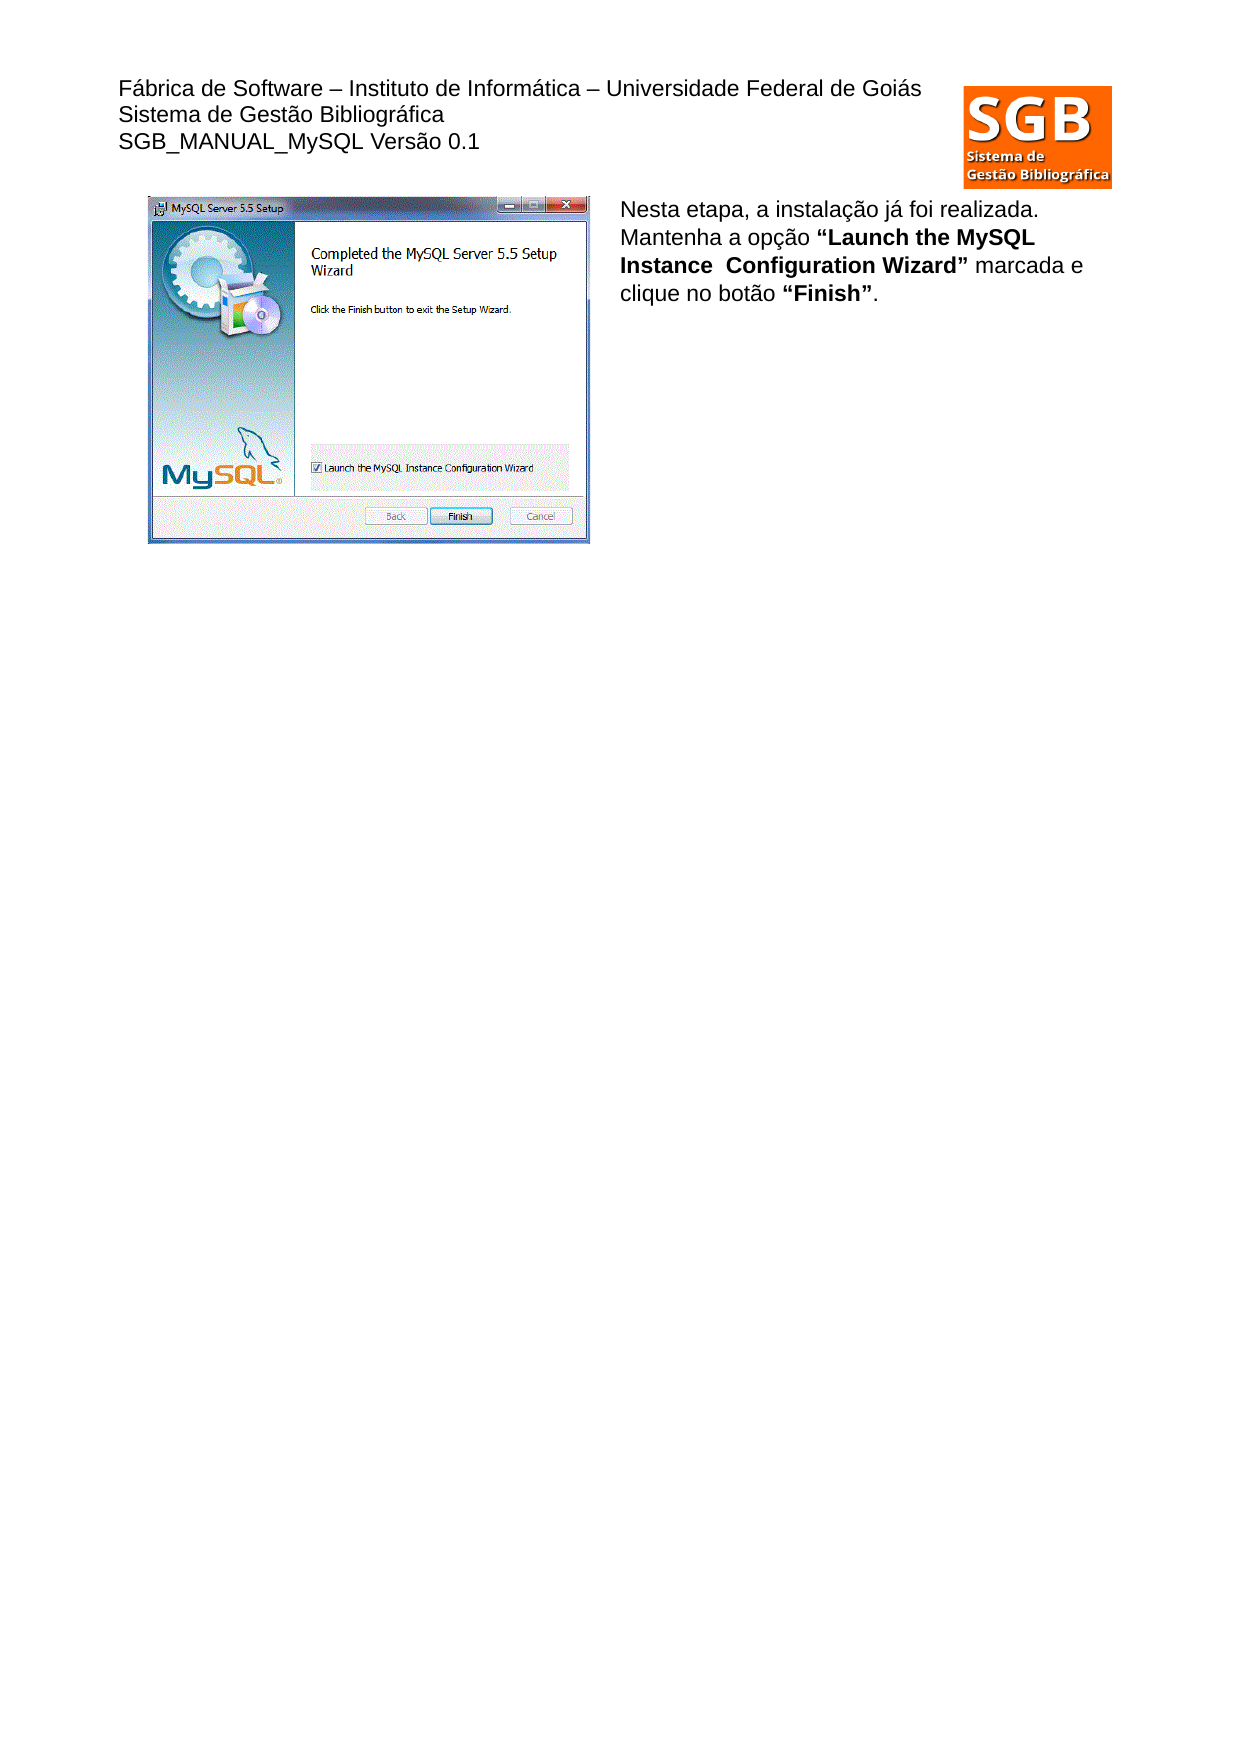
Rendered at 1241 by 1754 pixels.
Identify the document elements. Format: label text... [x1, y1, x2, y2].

table_cell Nesta etapa, a instalação já foi realizada. Mantenha a opção “Launch the MySQL Instance Configuration Wizard” marcada e clique no botão “Finish”. [620, 196, 1122, 560]
picture [147, 196, 591, 544]
table_cell [118, 196, 620, 560]
picture [963, 86, 1112, 189]
